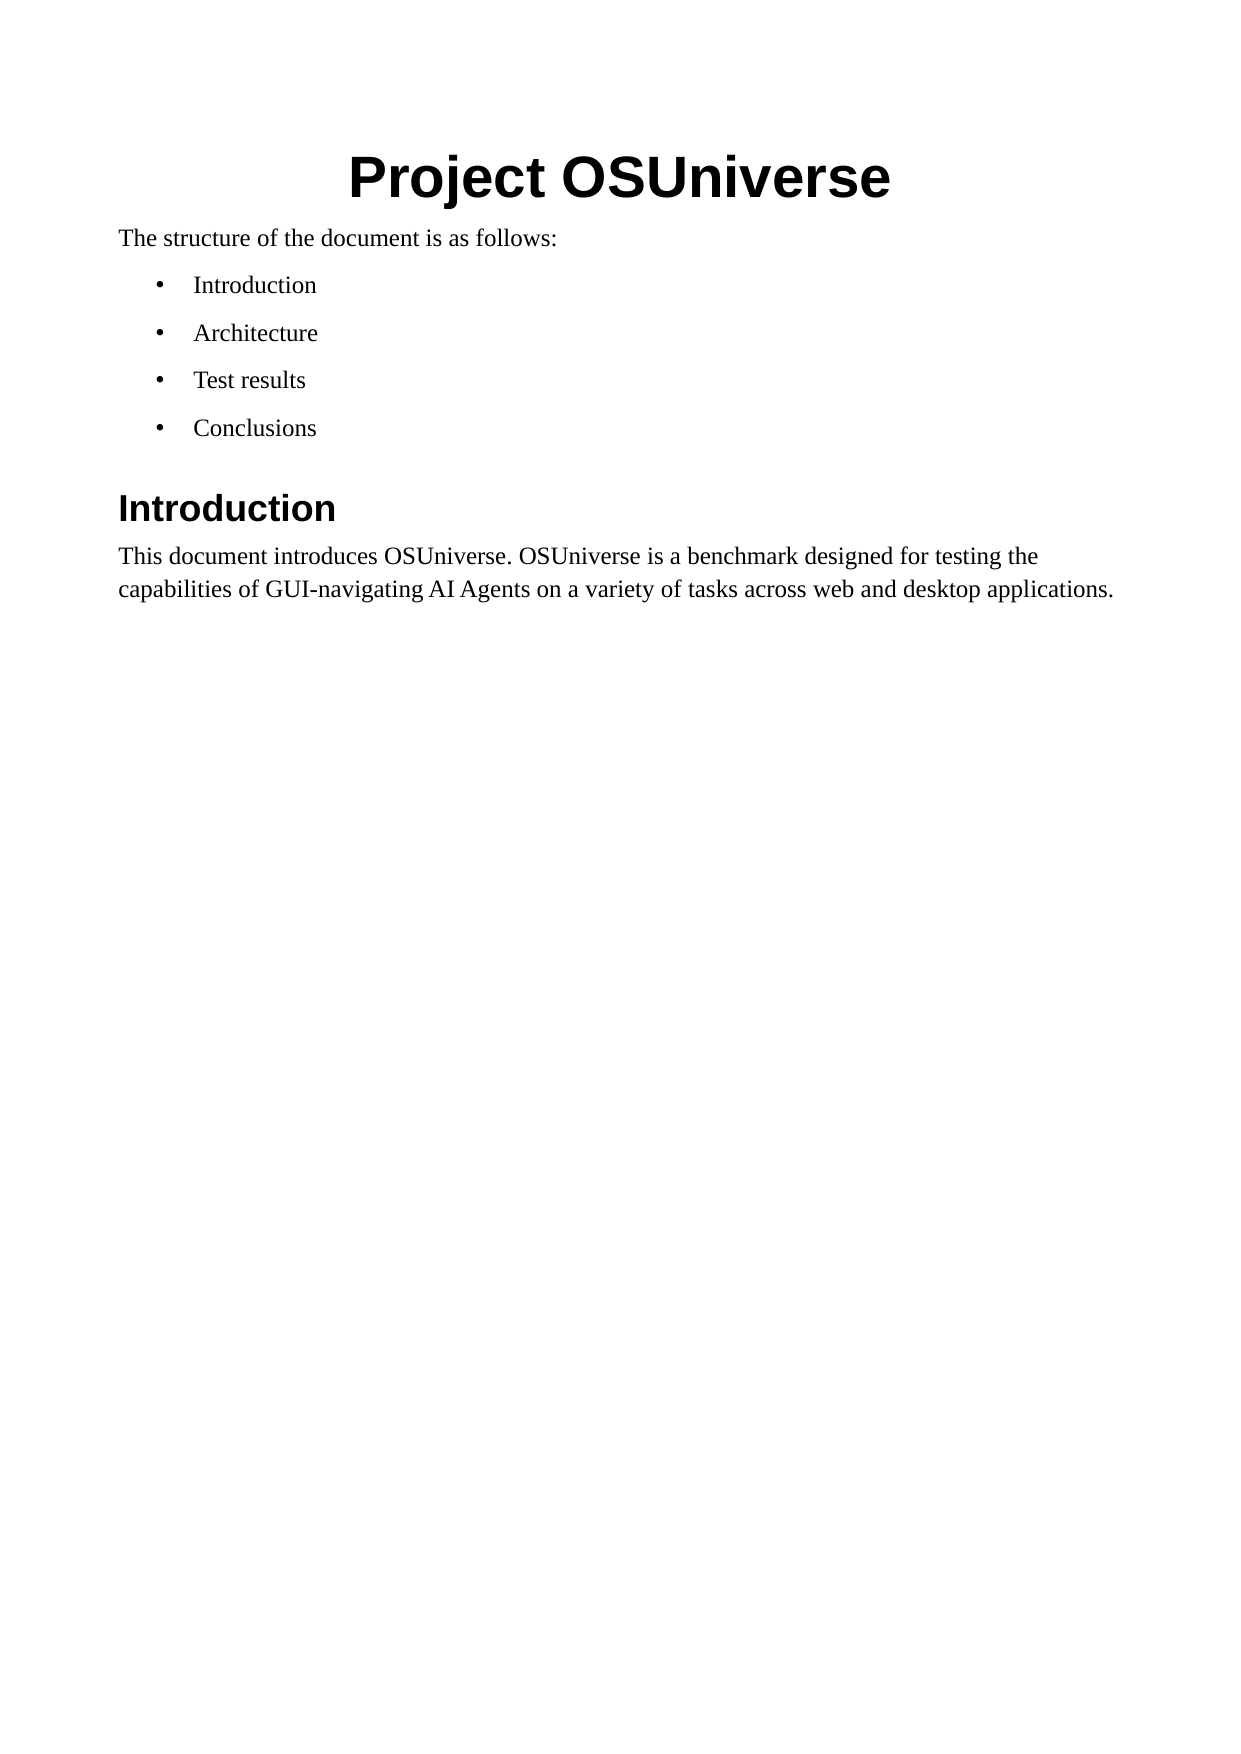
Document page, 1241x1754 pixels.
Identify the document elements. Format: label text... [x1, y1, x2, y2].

subtitle Introduction [118, 486, 1122, 529]
list Introduction [156, 270, 1122, 299]
list Architecture [156, 318, 1122, 347]
list Conclusions [156, 413, 1122, 442]
title Project OSUniverse [118, 143, 1122, 210]
text The structure of the document is as follows: [118, 223, 1122, 251]
text This document introduces OSUniverse. OSUniverse is a benchmark designed for testing the capabilities of GUI-navigating AI Agents on a variety of tasks across web and desktop applications. [118, 541, 1122, 603]
list Test results [156, 366, 1122, 394]
